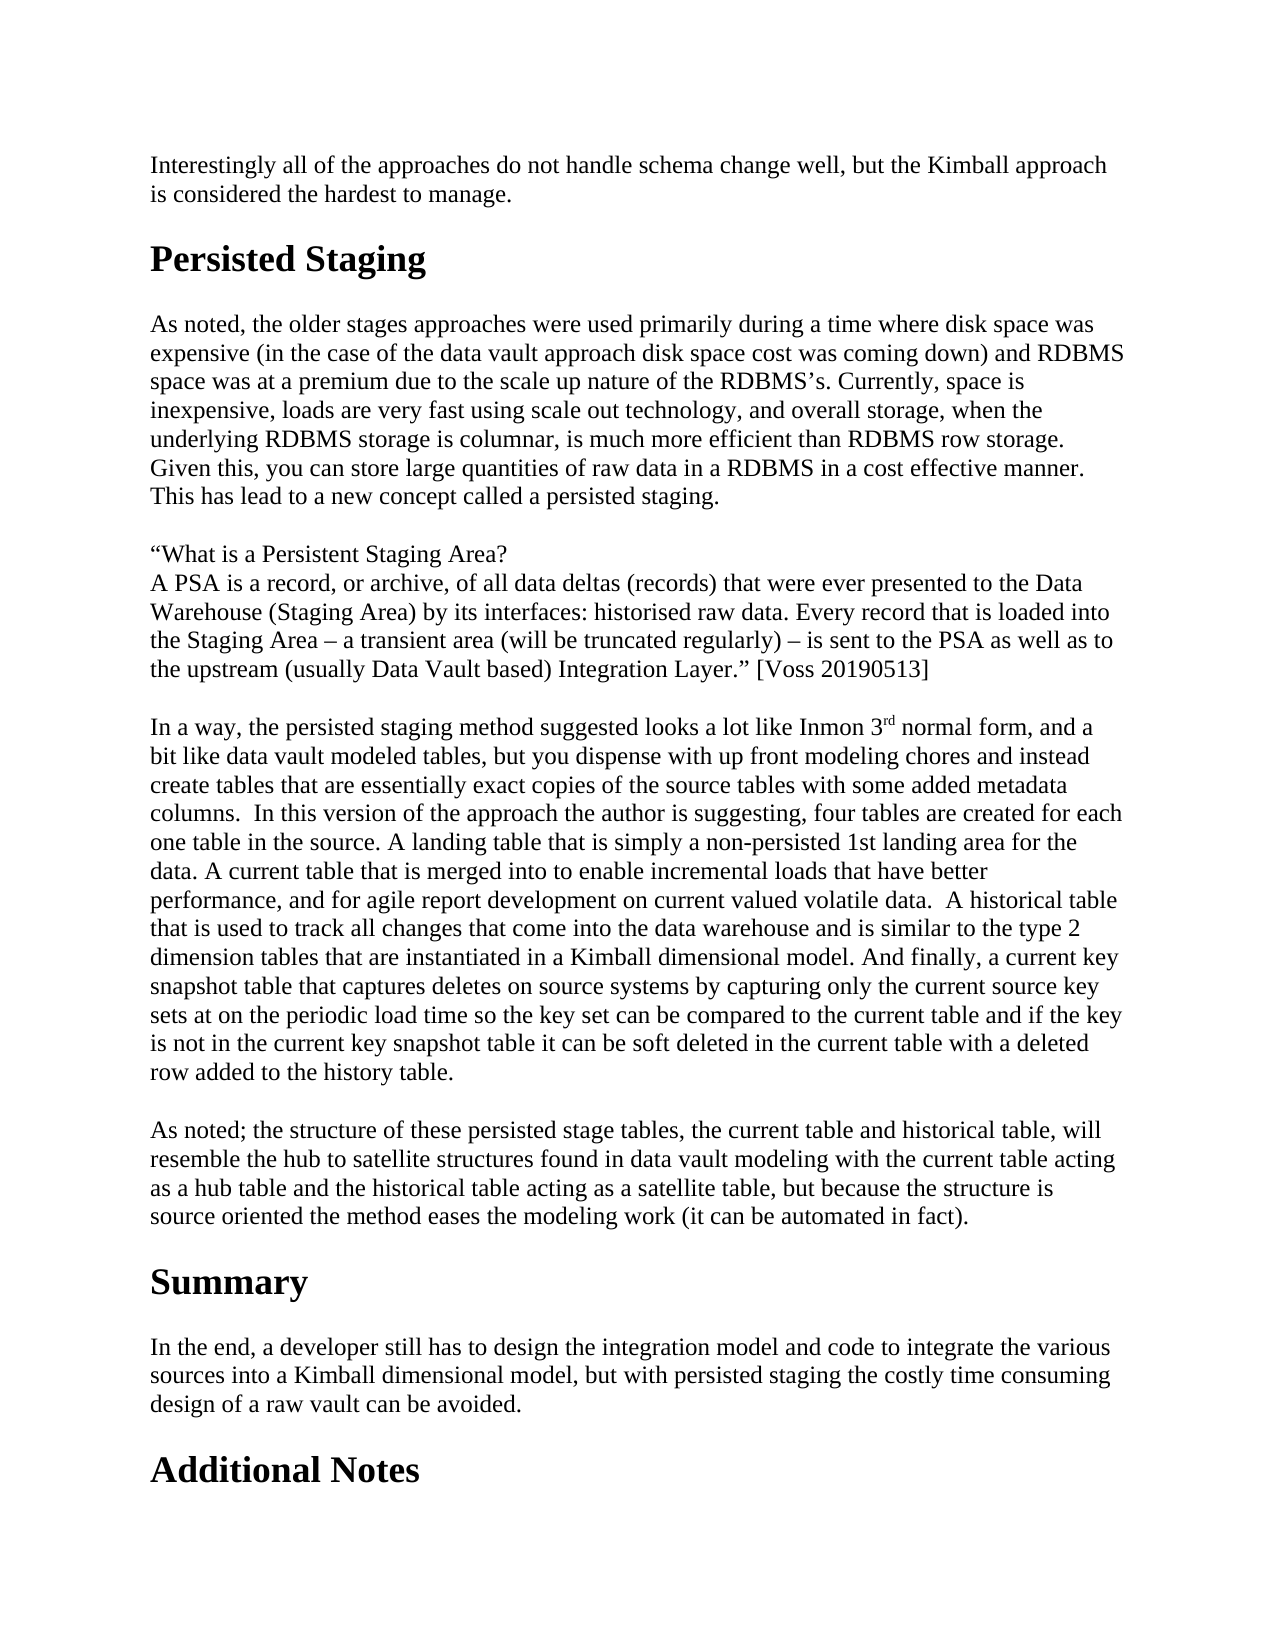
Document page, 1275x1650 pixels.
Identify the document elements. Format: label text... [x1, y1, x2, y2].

subtitle Summary [150, 1259, 1125, 1302]
text “What is a Persistent Staging Area? A PSA is a record, or archive, of all data deltas (records) that were ever presented to the Data Warehouse (Staging Area) by its interfaces: historised raw data. Every record that is loaded into the Staging Area – a transient area (will be truncated regularly) – is sent to the PSA as well as to the upstream (usually Data Vault based) Integration Layer.” [Voss 20190513] [150, 539, 1125, 683]
text Interestingly all of the approaches do not handle schema change well, but the Kimball approach is considered the hardest to manage. [150, 150, 1125, 207]
text As noted; the structure of these persisted stage tables, the current table and historical table, will resemble the hub to satellite structures found in data vault modeling with the current table acting as a hub table and the historical table acting as a satellite table, but because the structure is source oriented the method eases the modeling work (it can be automated in fact). [150, 1115, 1125, 1230]
text As noted, the older stages approaches were used primarily during a time where disk space was expensive (in the case of the data vault approach disk space cost was coming down) and RDBMS space was at a premium due to the scale up nature of the RDBMS’s. Currently, space is inexpensive, loads are very fast using scale out technology, and overall storage, when the underlying RDBMS storage is columnar, is much more efficient than RDBMS row storage. Given this, you can store large quantities of raw data in a RDBMS in a cost effective manner. This has lead to a new concept called a persisted staging. [150, 309, 1125, 510]
subtitle Additional Notes [150, 1447, 1125, 1490]
subtitle Persisted Staging [150, 237, 1125, 280]
text In the end, a developer still has to design the integration model and code to integrate the various sources into a Kimball dimensional model, but with persisted staging the costly time consuming design of a raw vault can be avoided. [150, 1332, 1125, 1418]
text In a way, the persisted staging method suggested looks a lot like Inmon 3rd normal form, and a bit like data vault modeled tables, but you dispense with up front modeling chores and instead create tables that are essentially exact copies of the source tables with some added metadata columns. In this version of the approach the author is suggesting, four tables are created for each one table in the source. A landing table that is simply a non-persisted 1st landing area for the data. A current table that is merged into to enable incremental loads that have better performance, and for agile report development on current valued volatile data. A historical table that is used to track all changes that come into the data warehouse and is similar to the type 2 dimension tables that are instantiated in a Kimball dimensional model. And finally, a current key snapshot table that captures deletes on source systems by capturing only the current source key sets at on the periodic load time so the key set can be compared to the current table and if the key is not in the current key snapshot table it can be soft deleted in the current table with a deleted row added to the history table. [150, 712, 1125, 1086]
